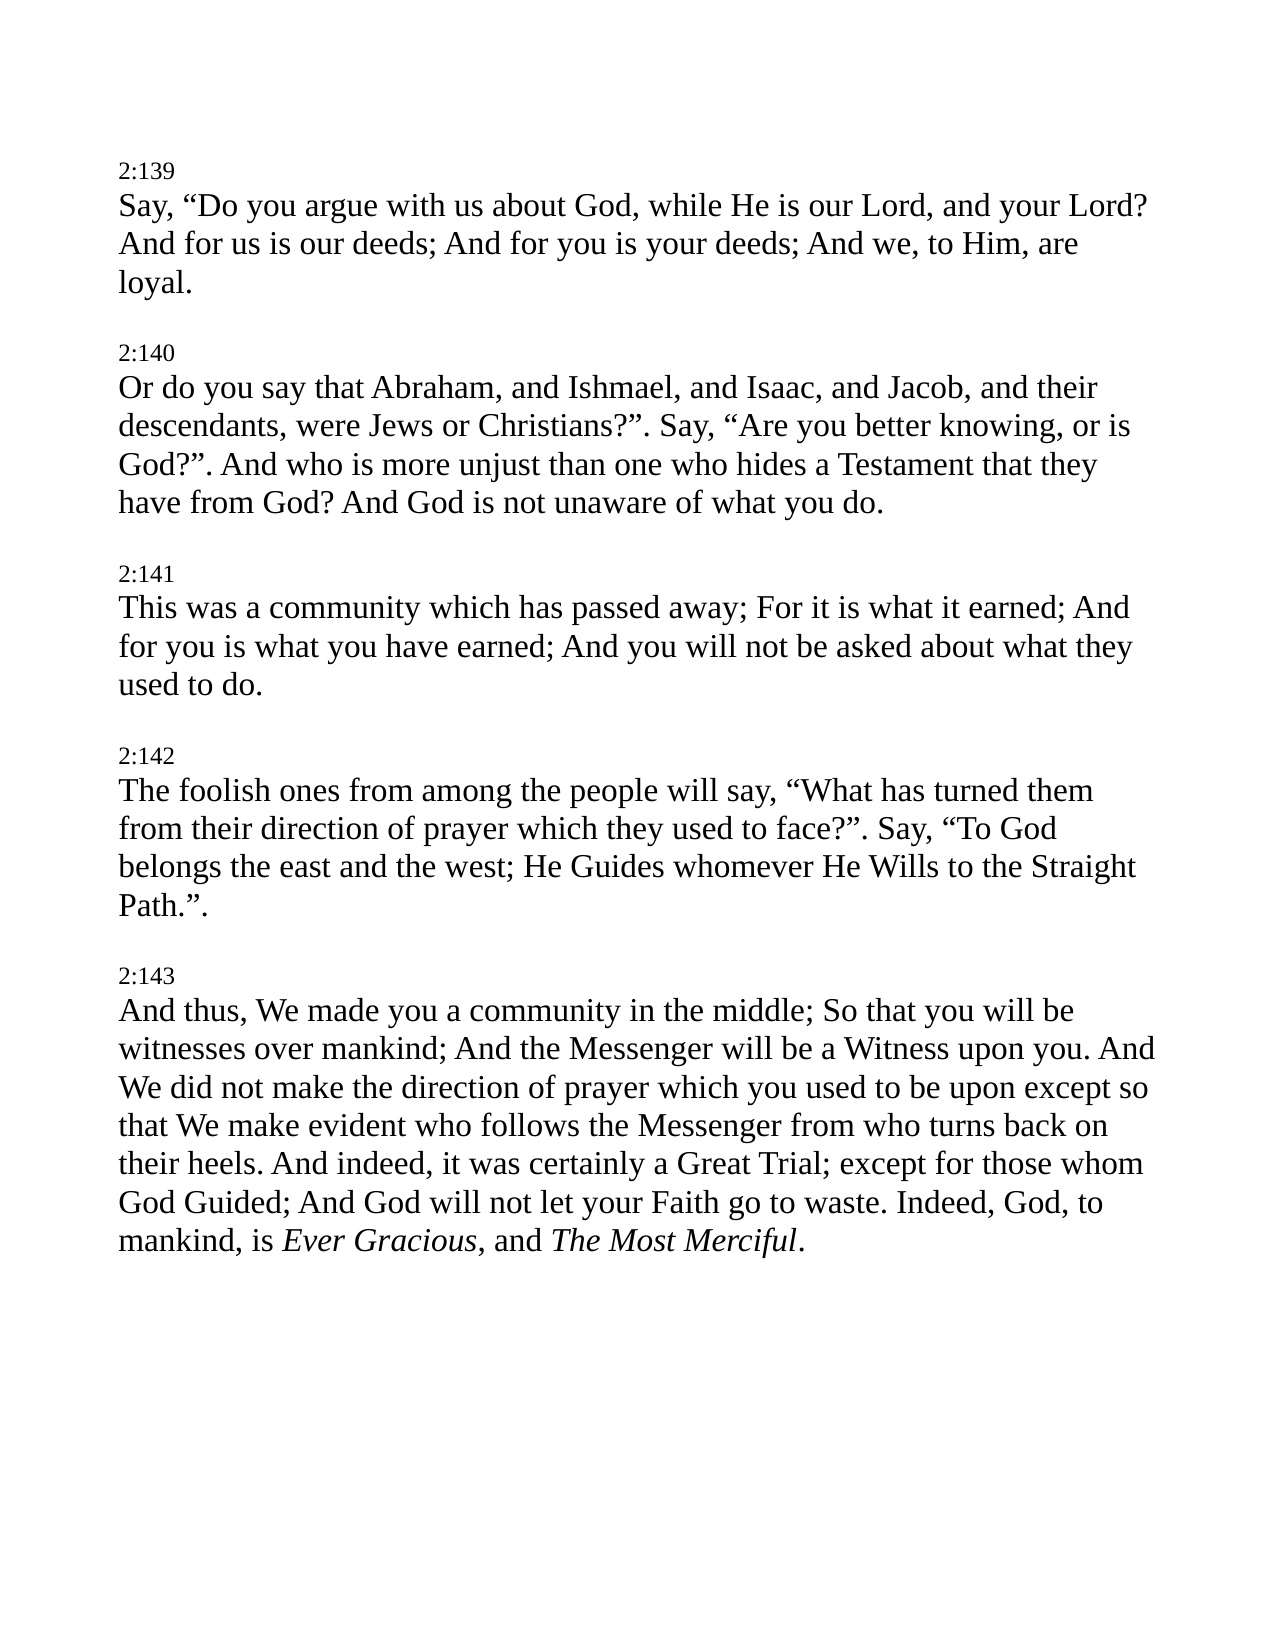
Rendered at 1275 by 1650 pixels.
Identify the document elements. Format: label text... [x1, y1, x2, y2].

text This was a community which has passed away; For it is what it earned; And for you is what you have earned; And you will not be asked about what they used to do. [118, 588, 1157, 703]
text 2:142 [118, 741, 1157, 770]
text Say, “Do you argue with us about God, while He is our Lord, and your Lord? And for us is our deeds; And for you is your deeds; And we, to Him, are loyal. [118, 185, 1157, 300]
text 2:140 [118, 338, 1157, 367]
text 2:139 [118, 156, 1157, 185]
text Or do you say that Abraham, and Ishmael, and Isaac, and Jacob, and their descendants, were Jews or Christians?”. Say, “Are you better knowing, or is God?”. And who is more unjust than one who hides a Testament that they have from God? And God is not unaware of what you do. [118, 367, 1157, 521]
text 2:143 [118, 961, 1157, 990]
text And thus, We made you a community in the middle; So that you will be witnesses over mankind; And the Messenger will be a Witness upon you. And We did not make the direction of prayer which you used to be upon except so that We make evident who follows the Messenger from who turns back on their heels. And indeed, it was certainly a Great Trial; except for those whom God Guided; And God will not let your Faith go to waste. Indeed, God, to mankind, is Ever Gracious, and The Most Merciful. [118, 990, 1157, 1258]
text The foolish ones from among the people will say, “What has turned them from their direction of prayer which they used to face?”. Say, “To God belongs the east and the west; He Guides whomever He Wills to the Straight Path.”. [118, 770, 1157, 923]
text 2:141 [118, 559, 1157, 588]
